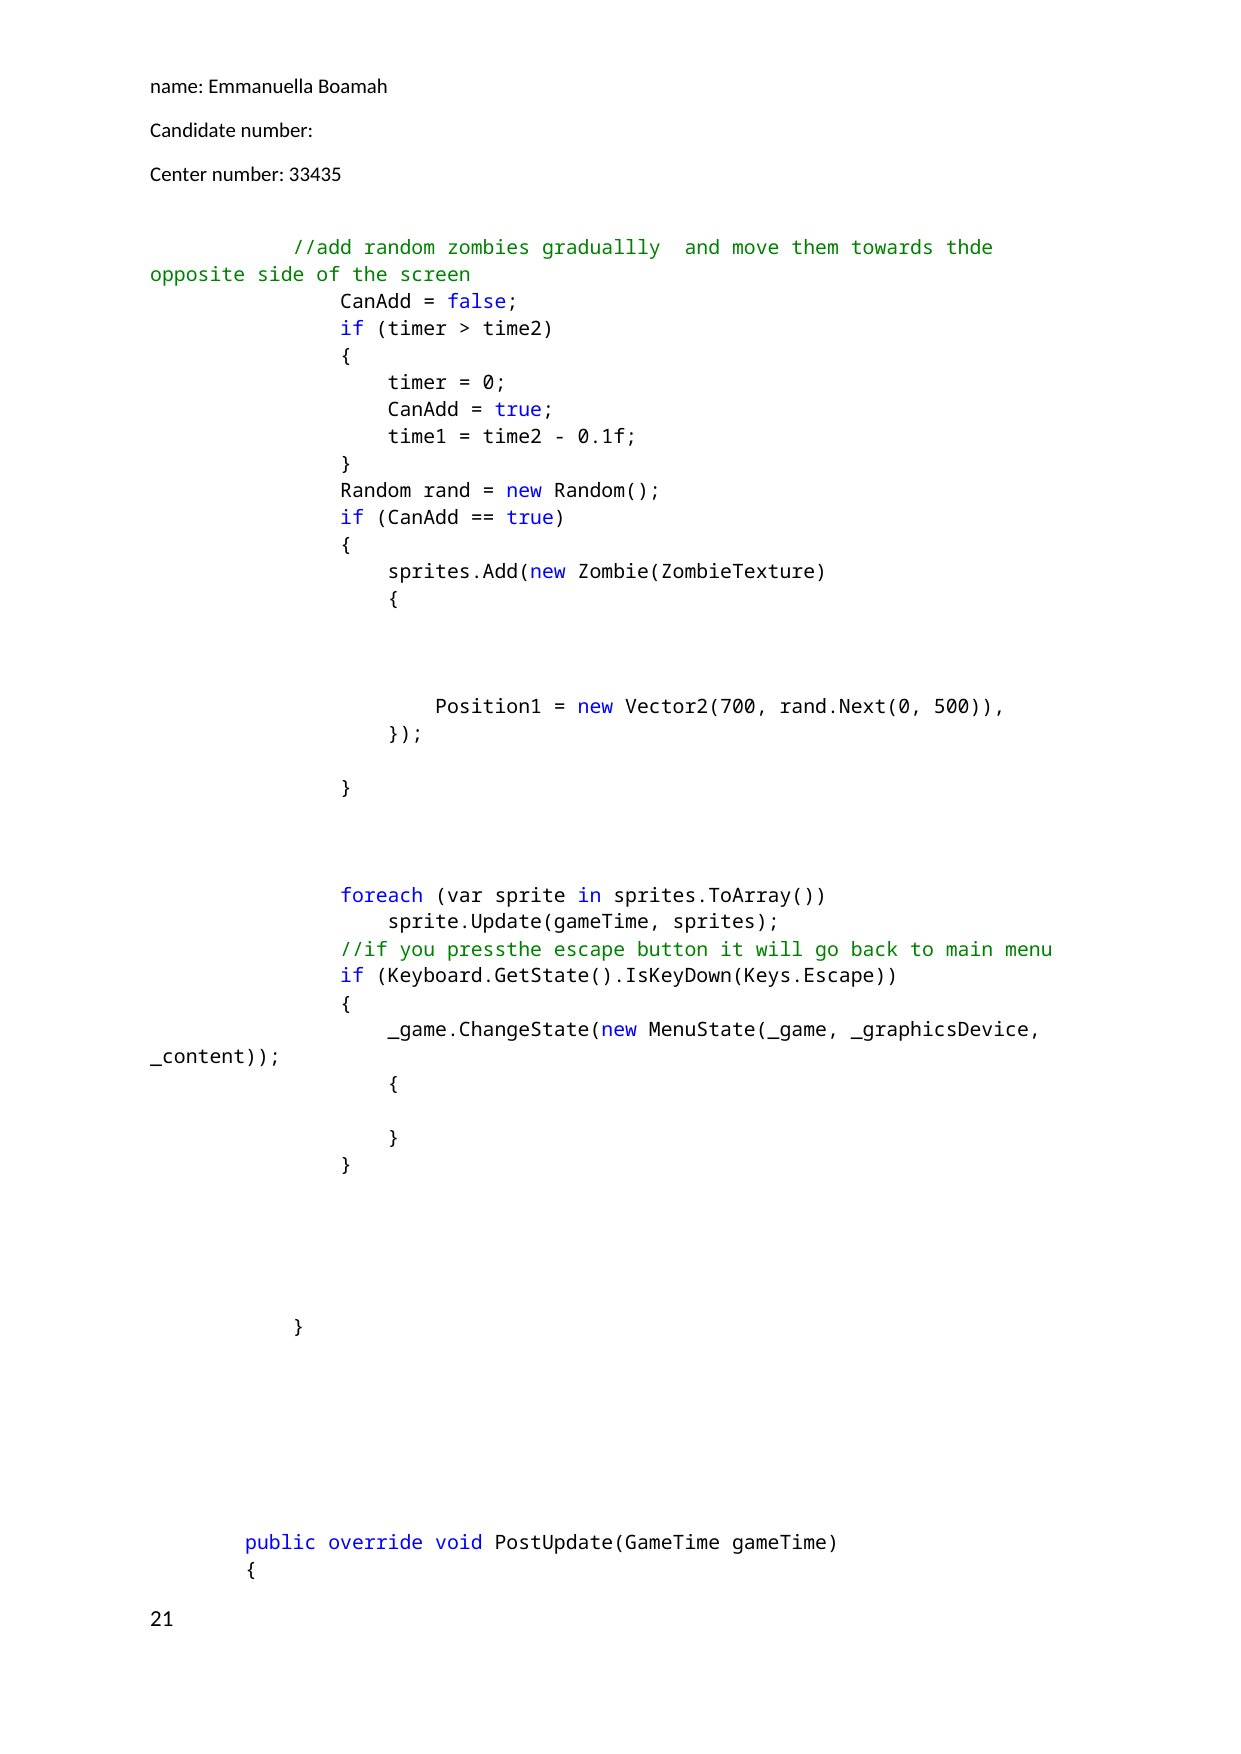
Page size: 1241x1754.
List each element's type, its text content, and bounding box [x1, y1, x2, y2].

text { [150, 989, 1090, 1016]
text { [150, 584, 1090, 611]
text timer = 0; [150, 368, 1090, 395]
text { [150, 341, 1090, 368]
text } [150, 1151, 1090, 1178]
text { [150, 1555, 1090, 1582]
text sprite.Update(gameTime, sprites); [150, 908, 1090, 935]
text } [150, 1312, 1090, 1339]
text //add random zombies graduallly and move them towards thde opposite side of the screen [150, 233, 1090, 287]
text { [150, 530, 1090, 557]
text if (timer > time2) [150, 314, 1090, 341]
text //if you pressthe escape button it will go back to main menu [150, 935, 1090, 962]
text foreach (var sprite in sprites.ToArray()) [150, 881, 1090, 908]
text CanAdd = false; [150, 287, 1090, 314]
text if (CanAdd == true) [150, 503, 1090, 530]
text }); [150, 719, 1090, 746]
text time1 = time2 - 0.1f; [150, 422, 1090, 449]
text } [150, 773, 1090, 800]
text _game.ChangeState(new MenuState(_game, _graphicsDevice, _content)); [150, 1016, 1090, 1070]
text { [150, 1070, 1090, 1097]
text public override void PostUpdate(GameTime gameTime) [150, 1528, 1090, 1555]
text Position1 = new Vector2(700, rand.Next(0, 500)), [150, 692, 1090, 719]
text } [150, 1124, 1090, 1151]
text if (Keyboard.GetState().IsKeyDown(Keys.Escape)) [150, 962, 1090, 989]
text Random rand = new Random(); [150, 476, 1090, 503]
text } [150, 449, 1090, 476]
text sprites.Add(new Zombie(ZombieTexture) [150, 557, 1090, 584]
text CanAdd = true; [150, 395, 1090, 422]
